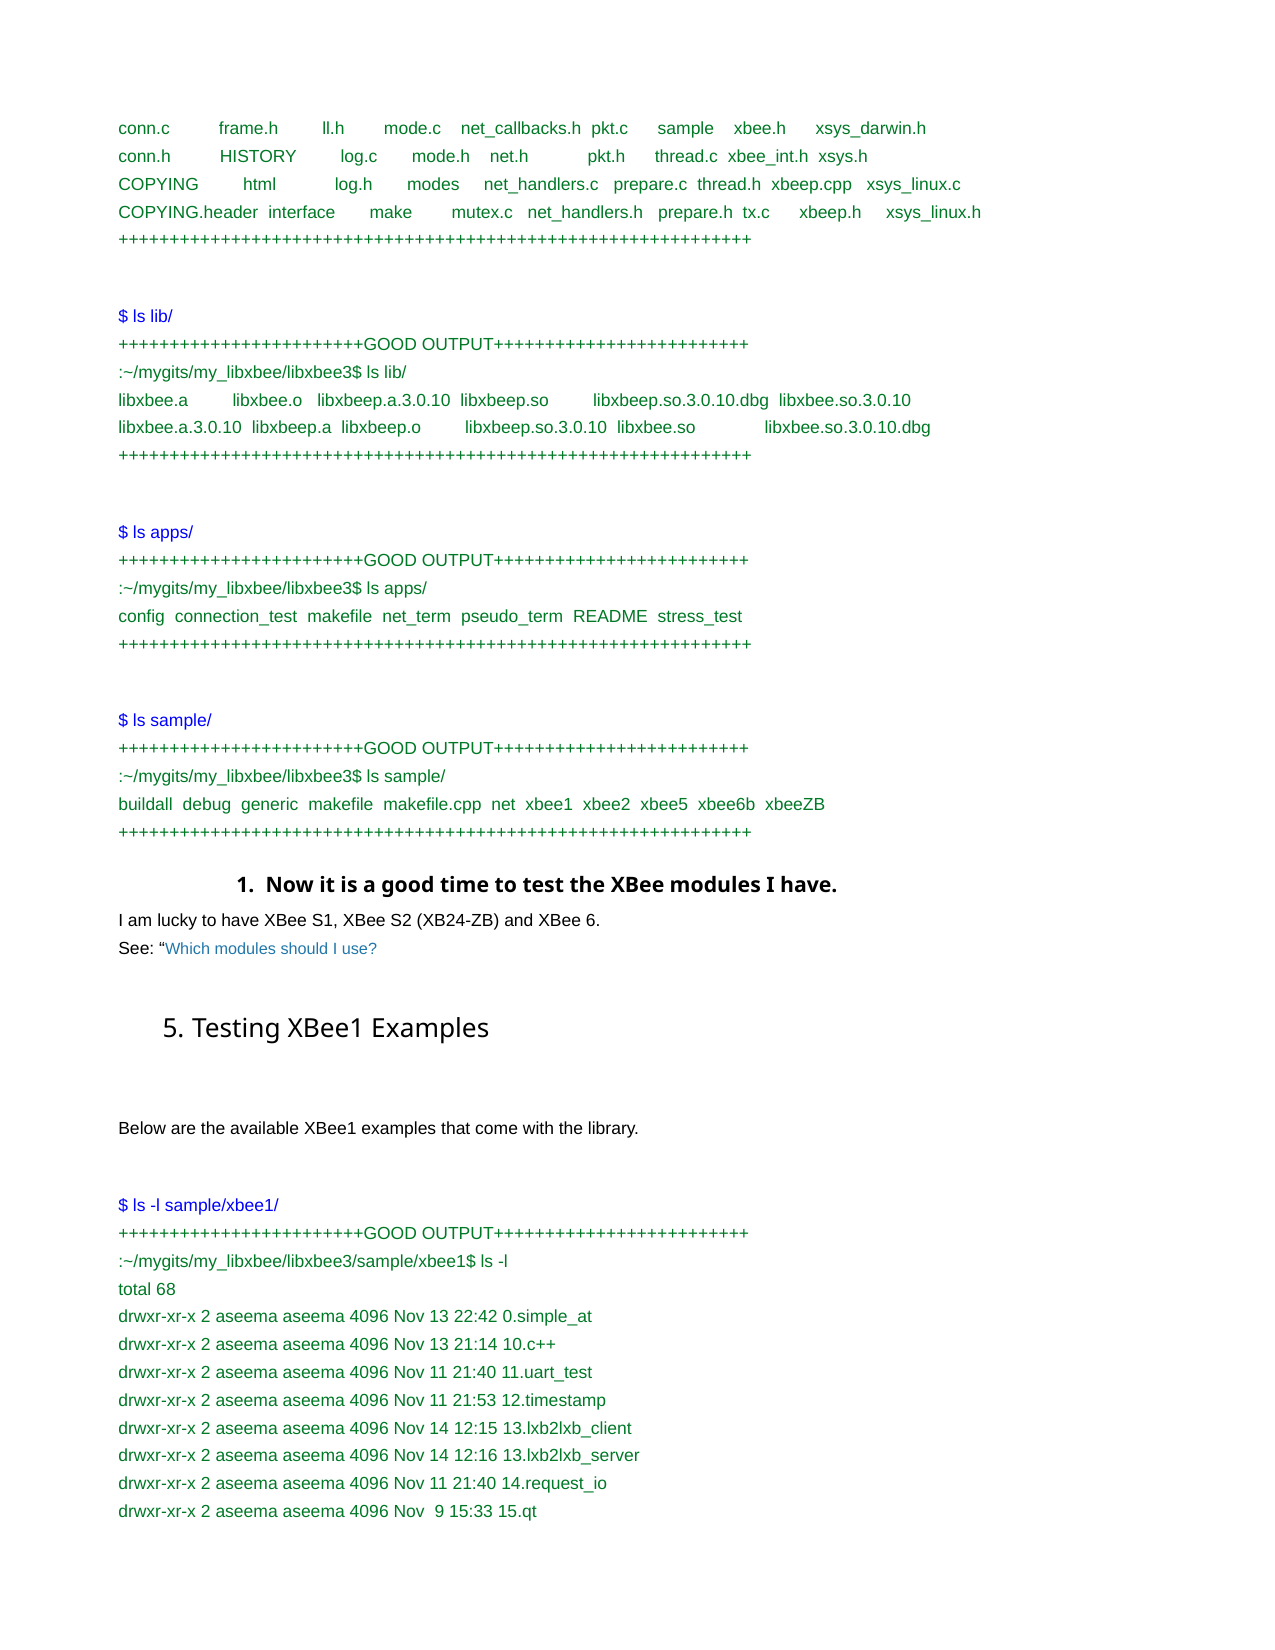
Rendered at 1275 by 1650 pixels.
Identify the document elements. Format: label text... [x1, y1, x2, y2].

text See: “Which modules should I use? [118, 938, 1157, 958]
subtitle Testing XBee1 Examples [162, 1009, 1157, 1045]
text total 68 [118, 1278, 1157, 1299]
text ++++++++++++++++++++++++GOOD OUTPUT+++++++++++++++++++++++++ [118, 334, 1157, 354]
text :~/mygits/my_libxbee/libxbee3$ ls sample/ [118, 766, 1157, 786]
text conn.c frame.h ll.h mode.c net_callbacks.h pkt.c sample xbee.h xsys_darwin.h [118, 118, 1157, 138]
text COPYING html log.h modes net_handlers.c prepare.c thread.h xbeep.cpp xsys_linux.c [118, 174, 1157, 194]
text :~/mygits/my_libxbee/libxbee3$ ls apps/ [118, 578, 1157, 598]
text config connection_test makefile net_term pseudo_term README stress_test [118, 606, 1157, 626]
text drwxr-xr-x 2 aseema aseema 4096 Nov 14 12:15 13.lxb2lxb_client [118, 1418, 1157, 1438]
text $ ls lib/ [118, 306, 1157, 326]
text conn.h HISTORY log.c mode.h net.h pkt.h thread.c xbee_int.h xsys.h [118, 146, 1157, 166]
text ++++++++++++++++++++++++++++++++++++++++++++++++++++++++++++++ [118, 229, 1157, 249]
text libxbee.a libxbee.o libxbeep.a.3.0.10 libxbeep.so libxbeep.so.3.0.10.dbg libxbee.so.3.0.10 [118, 390, 1157, 410]
text drwxr-xr-x 2 aseema aseema 4096 Nov 9 15:33 15.qt [118, 1501, 1157, 1521]
text drwxr-xr-x 2 aseema aseema 4096 Nov 11 21:53 12.timestamp [118, 1390, 1157, 1410]
text I am lucky to have XBee S1, XBee S2 (XB24-ZB) and XBee 6. [118, 910, 1157, 930]
text libxbee.a.3.0.10 libxbeep.a libxbeep.o libxbeep.so.3.0.10 libxbee.so libxbee.so.3.0.10.dbg [118, 417, 1157, 438]
text ++++++++++++++++++++++++++++++++++++++++++++++++++++++++++++++ [118, 445, 1157, 466]
text ++++++++++++++++++++++++GOOD OUTPUT+++++++++++++++++++++++++ [118, 550, 1157, 570]
text :~/mygits/my_libxbee/libxbee3$ ls lib/ [118, 362, 1157, 382]
text drwxr-xr-x 2 aseema aseema 4096 Nov 14 12:16 13.lxb2lxb_server [118, 1445, 1157, 1466]
text drwxr-xr-x 2 aseema aseema 4096 Nov 13 22:42 0.simple_at [118, 1306, 1157, 1327]
text ++++++++++++++++++++++++GOOD OUTPUT+++++++++++++++++++++++++ [118, 738, 1157, 758]
text ++++++++++++++++++++++++++++++++++++++++++++++++++++++++++++++ [118, 633, 1157, 654]
text drwxr-xr-x 2 aseema aseema 4096 Nov 13 21:14 10.c++ [118, 1334, 1157, 1354]
text ++++++++++++++++++++++++GOOD OUTPUT+++++++++++++++++++++++++ [118, 1223, 1157, 1243]
text drwxr-xr-x 2 aseema aseema 4096 Nov 11 21:40 11.uart_test [118, 1362, 1157, 1382]
text $ ls apps/ [118, 522, 1157, 542]
text $ ls -l sample/xbee1/ [118, 1195, 1157, 1215]
subtitle Now it is a good time to test the XBee modules I have. [236, 870, 1157, 899]
text $ ls sample/ [118, 710, 1157, 731]
text ++++++++++++++++++++++++++++++++++++++++++++++++++++++++++++++ [118, 822, 1157, 842]
text Below are the available XBee1 examples that come with the library. [118, 1118, 1157, 1138]
text drwxr-xr-x 2 aseema aseema 4096 Nov 11 21:40 14.request_io [118, 1473, 1157, 1493]
text :~/mygits/my_libxbee/libxbee3/sample/xbee1$ ls -l [118, 1251, 1157, 1271]
text COPYING.header interface make mutex.c net_handlers.h prepare.h tx.c xbeep.h xsys_linux.h [118, 202, 1157, 222]
text buildall debug generic makefile makefile.cpp net xbee1 xbee2 xbee5 xbee6b xbeeZB [118, 794, 1157, 814]
